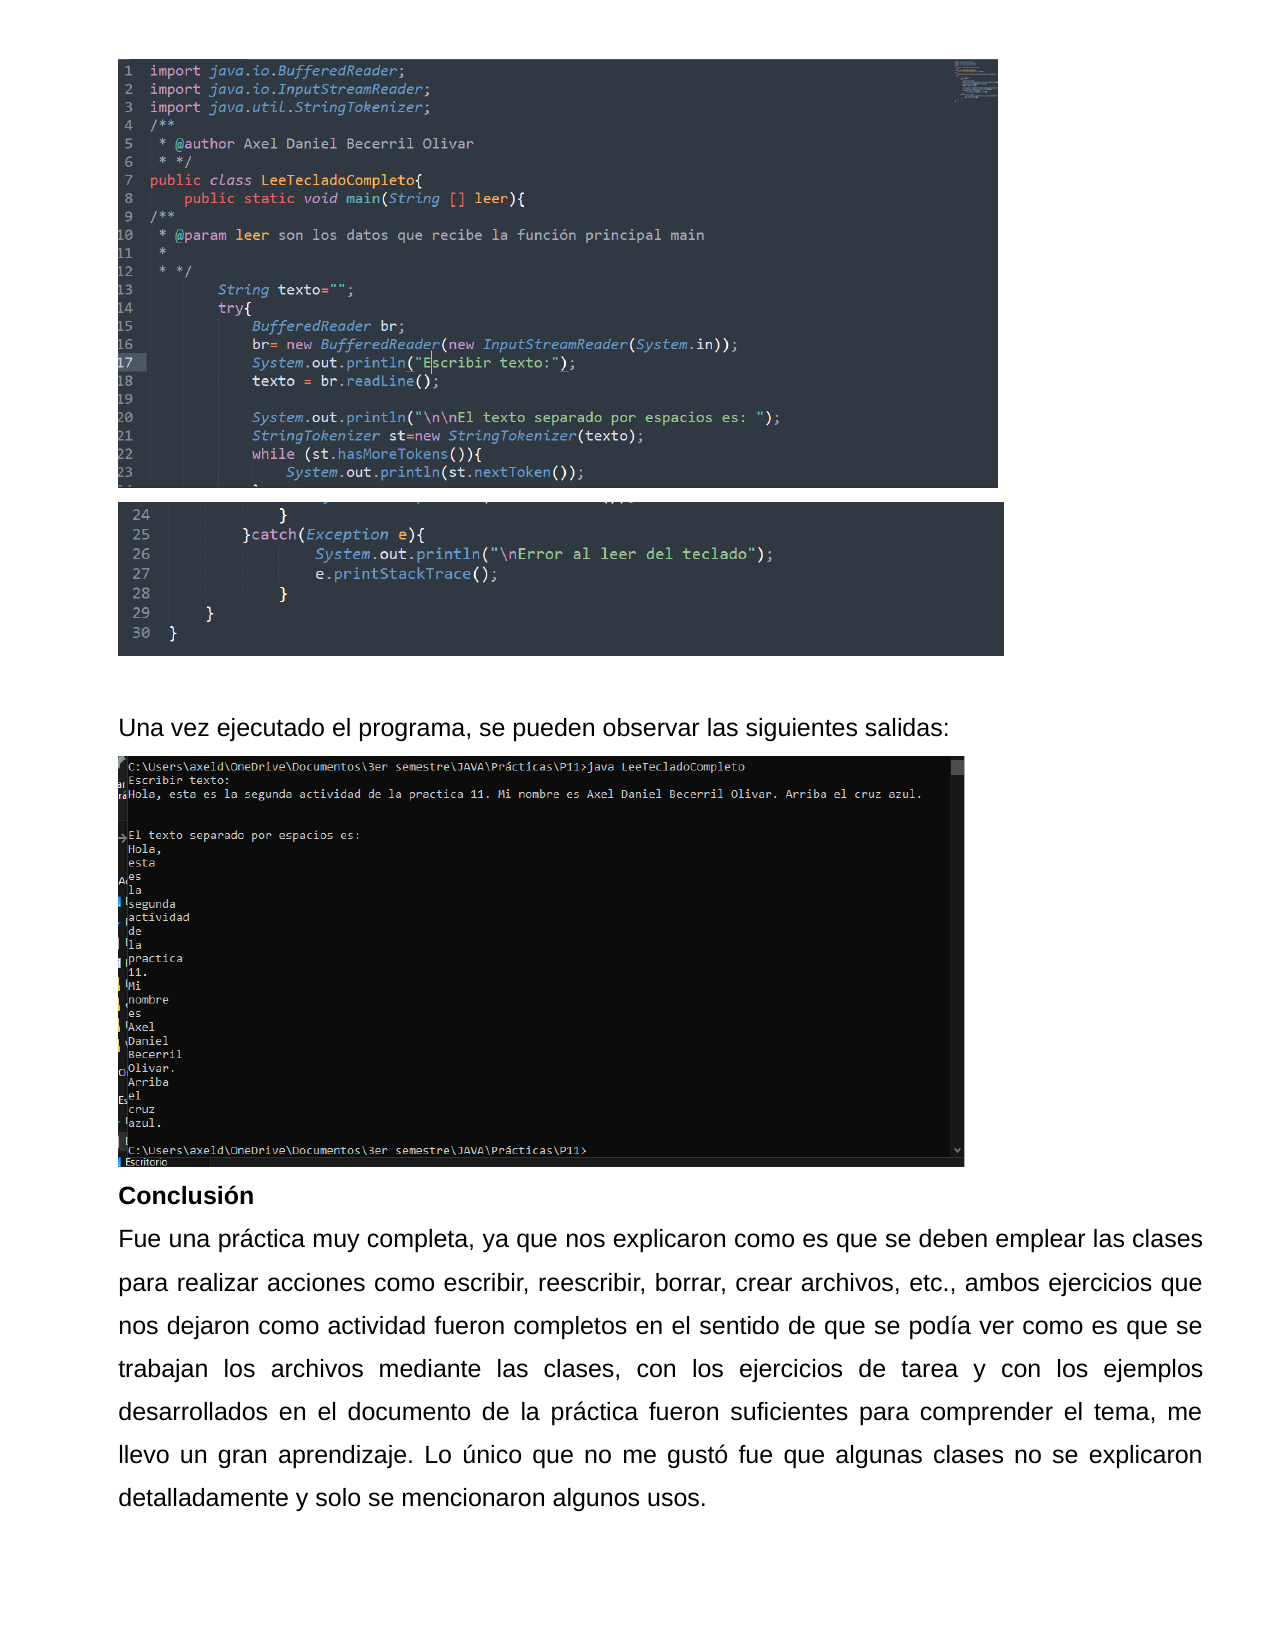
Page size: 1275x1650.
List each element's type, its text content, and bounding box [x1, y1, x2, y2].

text Fue una práctica muy completa, ya que nos explicaron como es que se deben emplear las clases para realizar acciones como escribir, reescribir, borrar, crear archivos, etc., ambos ejercicios que nos dejaron como actividad fueron completos en el sentido de que se podía ver como es que se trabajan los archivos mediante las clases, con los ejercicios de tarea y con los ejemplos desarrollados en el documento de la práctica fueron suficientes para comprender el tema, me llevo un gran aprendizaje. Lo único que no me gustó fue que algunas clases no se explicaron detalladamente y solo se mencionaron algunos usos. [118, 1224, 1205, 1512]
text Una vez ejecutado el programa, se pueden observar las siguientes salidas: [118, 713, 1205, 742]
text Conclusión [118, 1181, 1205, 1210]
